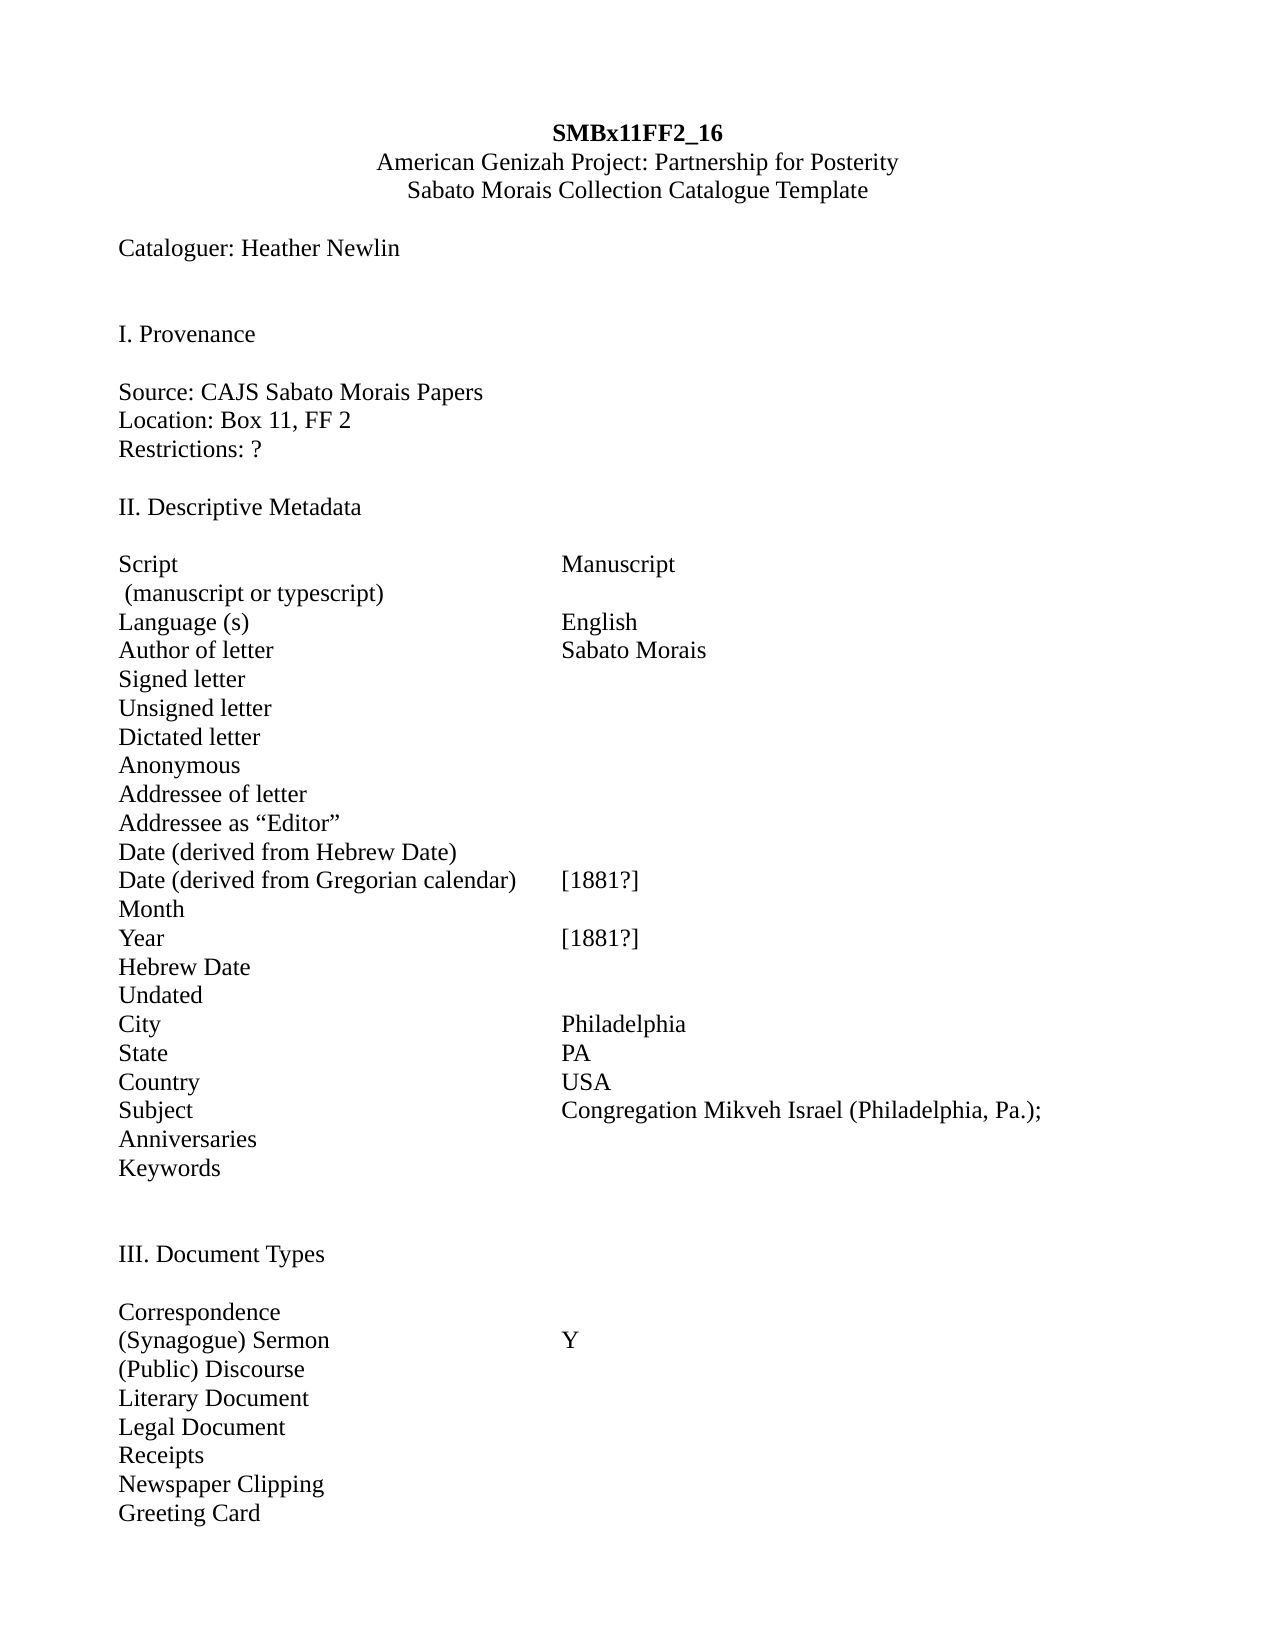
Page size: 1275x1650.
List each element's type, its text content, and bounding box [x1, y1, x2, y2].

text Date (derived from Gregorian calendar) [1881?] [118, 866, 1157, 894]
text Undated [118, 981, 1157, 1009]
text Month [118, 894, 1157, 923]
text Cataloguer: Heather Newlin [118, 233, 1157, 262]
text Signed letter [118, 664, 1157, 693]
text III. Document Types [118, 1239, 1157, 1268]
text Sabato Morais Collection Catalogue Template [118, 176, 1157, 204]
text Subject Congregation Mikveh Israel (Philadelphia, Pa.); Anniversaries [118, 1096, 1157, 1153]
text Author of letter Sabato Morais [118, 636, 1157, 664]
text Date (derived from Hebrew Date) [118, 837, 1157, 866]
text Addressee of letter [118, 779, 1157, 808]
text Unsigned letter [118, 693, 1157, 722]
text Country USA [118, 1067, 1157, 1096]
text Newspaper Clipping [118, 1469, 1157, 1498]
text American Genizah Project: Partnership for Posterity [118, 147, 1157, 176]
text Literary Document [118, 1383, 1157, 1412]
text (manuscript or typescript) [118, 578, 1157, 607]
text Dictated letter [118, 722, 1157, 751]
text Script Manuscript [118, 549, 1157, 578]
text State PA [118, 1038, 1157, 1067]
text (Synagogue) Sermon Y [118, 1326, 1157, 1354]
text Greeting Card [118, 1498, 1157, 1527]
text (Public) Discourse [118, 1354, 1157, 1383]
text II. Descriptive Metadata [118, 492, 1157, 521]
text Keywords [118, 1153, 1157, 1182]
text Restrictions: ? [118, 434, 1157, 463]
text Source: CAJS Sabato Morais Papers [118, 377, 1157, 406]
text City Philadelphia [118, 1009, 1157, 1038]
text Receipts [118, 1441, 1157, 1469]
text Year [1881?] [118, 923, 1157, 952]
text Addressee as “Editor” [118, 808, 1157, 837]
text Legal Document [118, 1412, 1157, 1441]
text Anonymous [118, 751, 1157, 779]
text Correspondence [118, 1297, 1157, 1326]
text Hebrew Date [118, 952, 1157, 981]
text SMBx11FF2_16 [118, 118, 1157, 147]
text I. Provenance [118, 319, 1157, 348]
text Language (s) English [118, 607, 1157, 636]
text Location: Box 11, FF 2 [118, 406, 1157, 434]
